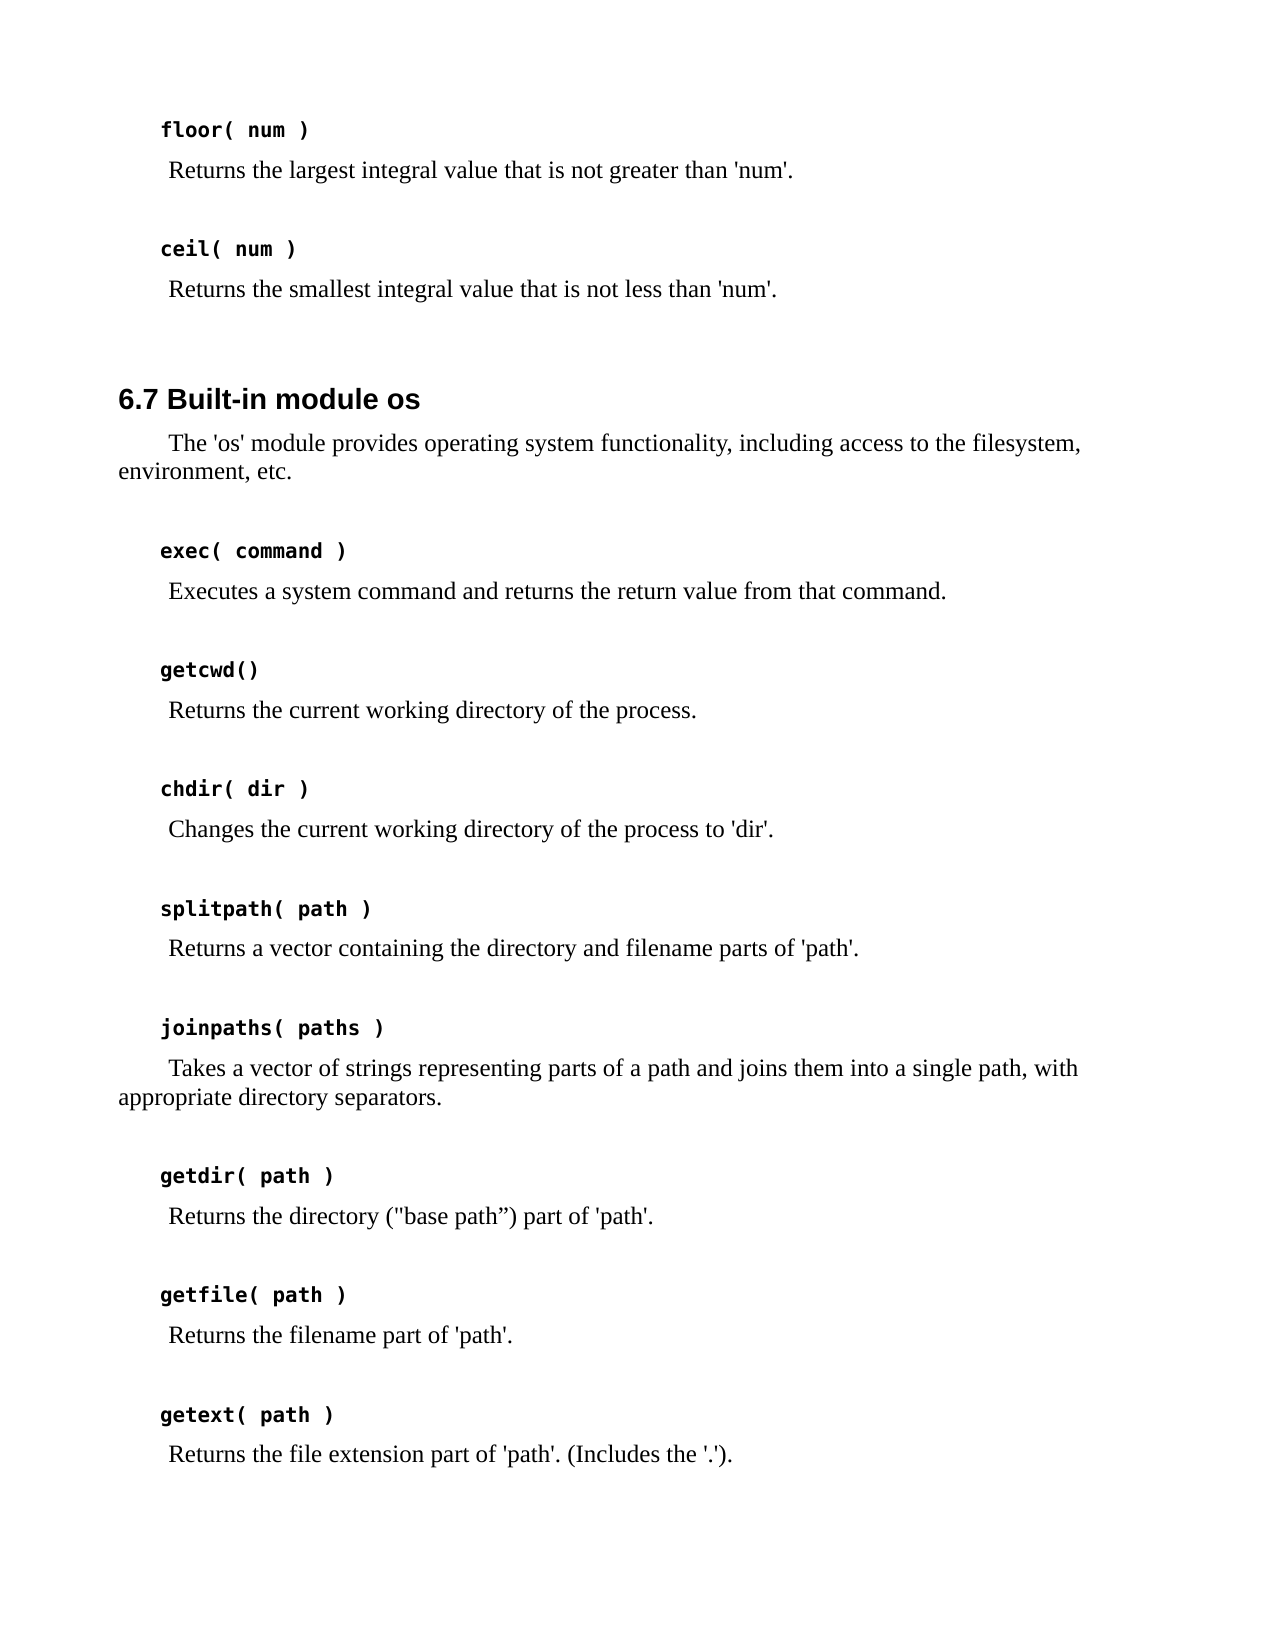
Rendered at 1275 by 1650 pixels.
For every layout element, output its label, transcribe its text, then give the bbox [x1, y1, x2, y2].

text Executes a system command and returns the return value from that command. [118, 576, 1157, 604]
text The 'os' module provides operating system functionality, including access to the filesystem, environment, etc. [118, 428, 1157, 485]
text Returns a vector containing the directory and filename parts of 'path'. [118, 933, 1157, 962]
text Returns the file extension part of 'path'. (Includes the '.'). [118, 1439, 1157, 1468]
text getfile( path ) [118, 1283, 1157, 1308]
text splitpath( path ) [118, 897, 1157, 921]
text Returns the largest integral value that is not greater than 'num'. [118, 155, 1157, 184]
text Returns the smallest integral value that is not less than 'num'. [118, 274, 1157, 303]
text joinpaths( paths ) [118, 1016, 1157, 1040]
text Returns the directory ("base path”) part of 'path'. [118, 1201, 1157, 1229]
text Returns the current working directory of the process. [118, 695, 1157, 724]
text Takes a vector of strings representing parts of a path and joins them into a single path, with appropriate directory separators. [118, 1053, 1157, 1110]
text Returns the filename part of 'path'. [118, 1320, 1157, 1349]
subtitle 6.7 Built-in module os [118, 382, 1157, 415]
text getcwd() [118, 658, 1157, 682]
text Changes the current working directory of the process to 'dir'. [118, 814, 1157, 843]
text getext( path ) [118, 1403, 1157, 1427]
text exec( command ) [118, 539, 1157, 563]
text chdir( dir ) [118, 777, 1157, 802]
text getdir( path ) [118, 1164, 1157, 1188]
text floor( num ) [118, 118, 1157, 142]
text ceil( num ) [118, 237, 1157, 262]
